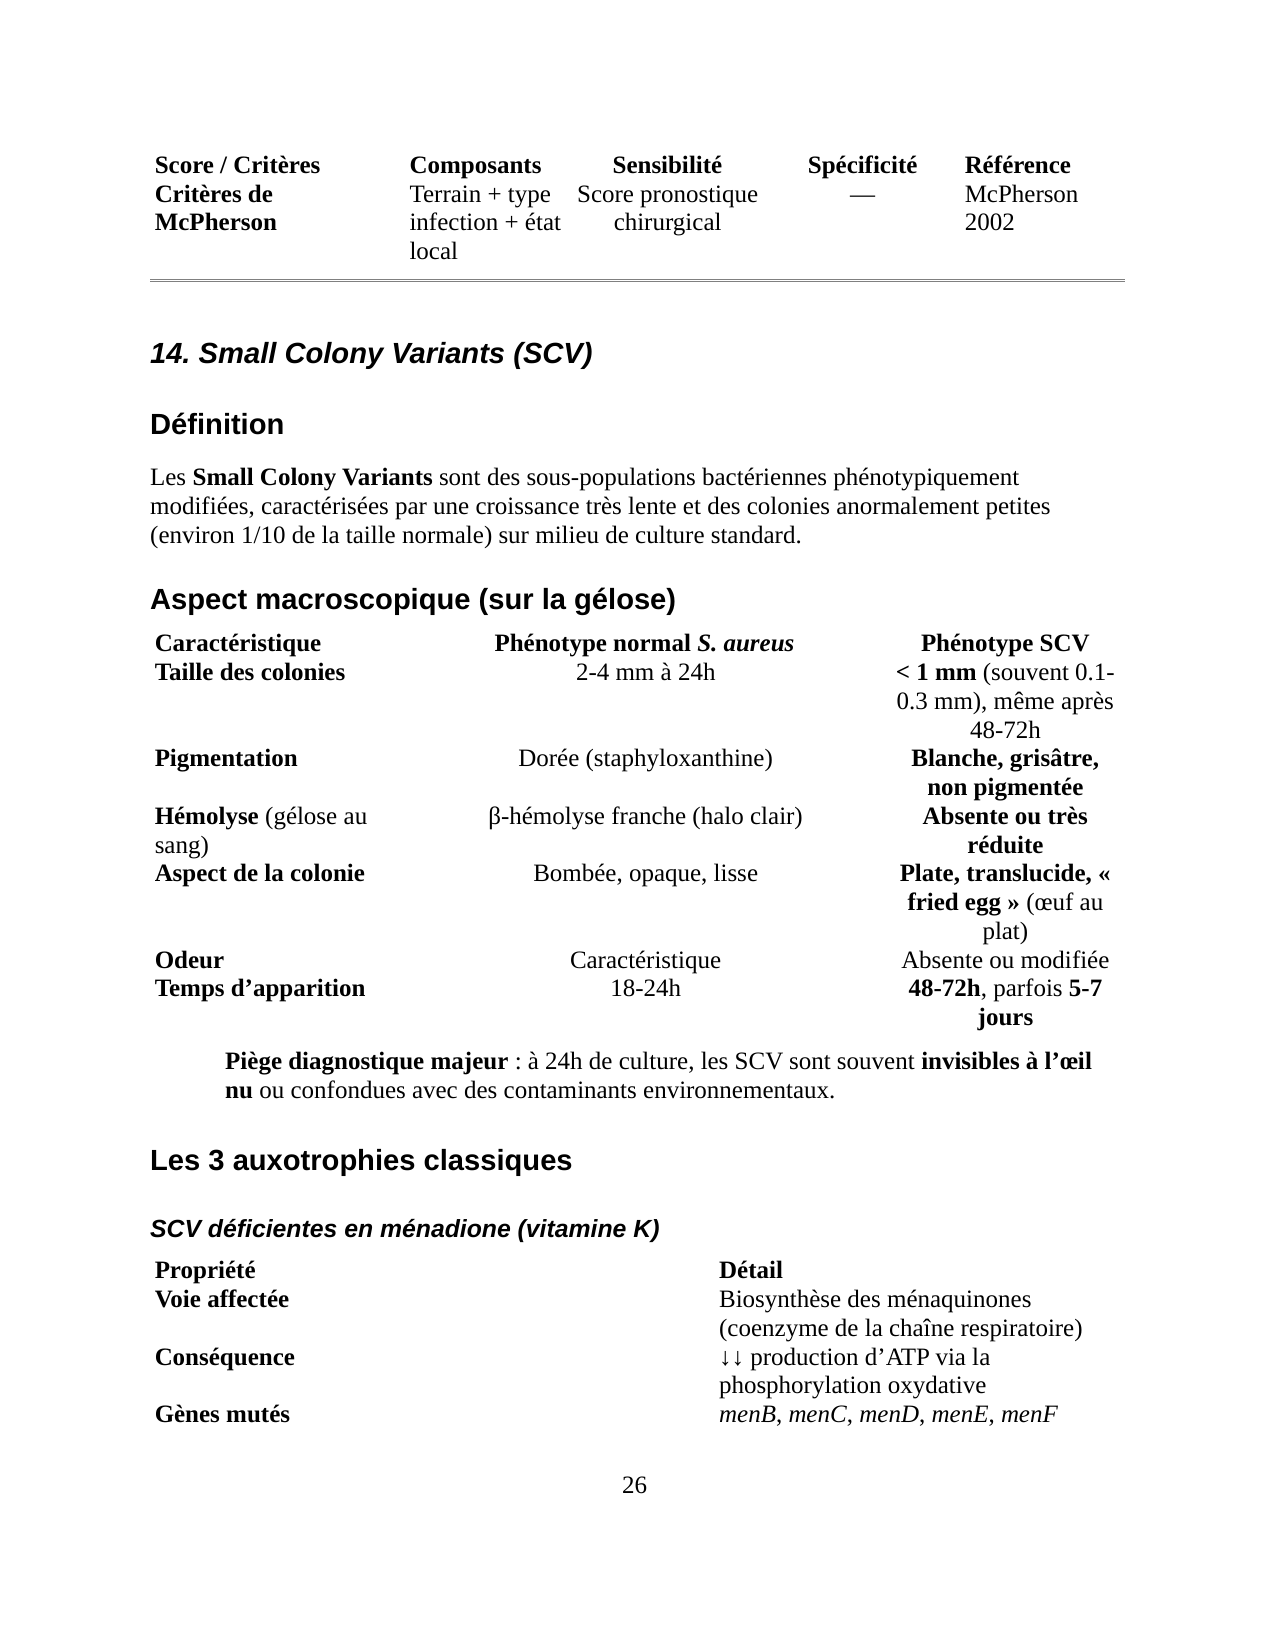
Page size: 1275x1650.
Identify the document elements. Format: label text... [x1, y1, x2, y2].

table_cell Odeur [150, 945, 406, 973]
table_cell Taille des colonies [150, 657, 406, 743]
table_cell 18-24h [406, 974, 885, 1031]
table_header Composants [405, 150, 570, 179]
table_cell Bombée, opaque, lisse [406, 859, 885, 945]
table_cell Biosynthèse des ménaquinones (coenzyme de la chaîne respiratoire) [714, 1284, 1125, 1342]
subtitle Définition [150, 407, 1125, 441]
table_cell < 1 mm (souvent 0.1-0.3 mm), même après 48-72h [885, 657, 1125, 743]
table_header Score / Critères [150, 150, 405, 179]
subtitle Les 3 auxotrophies classiques [150, 1143, 1125, 1177]
table_cell Terrain + type infection + état local [405, 179, 570, 265]
table_cell Temps d’apparition [150, 974, 406, 1031]
table_cell Critères de McPherson [150, 179, 405, 265]
subtitle SCV déficientes en ménadione (vitamine K) [150, 1214, 1125, 1243]
table_cell ↓↓ production d’ATP via la phosphorylation oxydative [714, 1342, 1125, 1399]
table_header Spécificité [765, 150, 960, 179]
table_cell 48-72h, parfois 5-7 jours [885, 974, 1125, 1031]
table_header Référence [960, 150, 1125, 179]
table_cell Gènes mutés [150, 1399, 714, 1428]
table_cell Absente ou très réduite [885, 801, 1125, 858]
subtitle 14. Small Colony Variants (SCV) [150, 336, 1125, 370]
table_cell Blanche, grisâtre, non pigmentée [885, 744, 1125, 801]
table_header Caractéristique [150, 629, 406, 657]
table_header Propriété [150, 1256, 714, 1284]
table_cell menB, menC, menD, menE, menF [714, 1399, 1125, 1428]
table_cell Plate, translucide, « fried egg » (œuf au plat) [885, 859, 1125, 945]
table_cell — [765, 179, 960, 265]
text Les Small Colony Variants sont des sous-populations bactériennes phénotypiquement modifiées, caractérisées par une croissance très lente et des colonies anormalement petites (environ 1/10 de la taille normale) sur milieu de culture standard. [150, 462, 1125, 548]
table_cell Aspect de la colonie [150, 859, 406, 945]
table_cell Caractéristique [406, 945, 885, 973]
table_cell Dorée (staphyloxanthine) [406, 744, 885, 801]
table_cell Conséquence [150, 1342, 714, 1399]
table_header Phénotype normal S. aureus [406, 629, 885, 657]
table_header Phénotype SCV [885, 629, 1125, 657]
subtitle Aspect macroscopique (sur la gélose) [150, 582, 1125, 616]
text Piège diagnostique majeur : à 24h de culture, les SCV sont souvent invisibles à l’œil nu ou confondues avec des contaminants environnementaux. [225, 1046, 1125, 1103]
table_cell Absente ou modifiée [885, 945, 1125, 973]
table_cell β-hémolyse franche (halo clair) [406, 801, 885, 858]
table_cell Hémolyse (gélose au sang) [150, 801, 406, 858]
table_cell Pigmentation [150, 744, 406, 801]
table_header Détail [714, 1256, 1125, 1284]
table_cell McPherson 2002 [960, 179, 1125, 265]
table_header Sensibilité [570, 150, 765, 179]
table_cell Voie affectée [150, 1284, 714, 1342]
table_cell 2-4 mm à 24h [406, 657, 885, 743]
table_cell Score pronostique chirurgical [570, 179, 765, 265]
